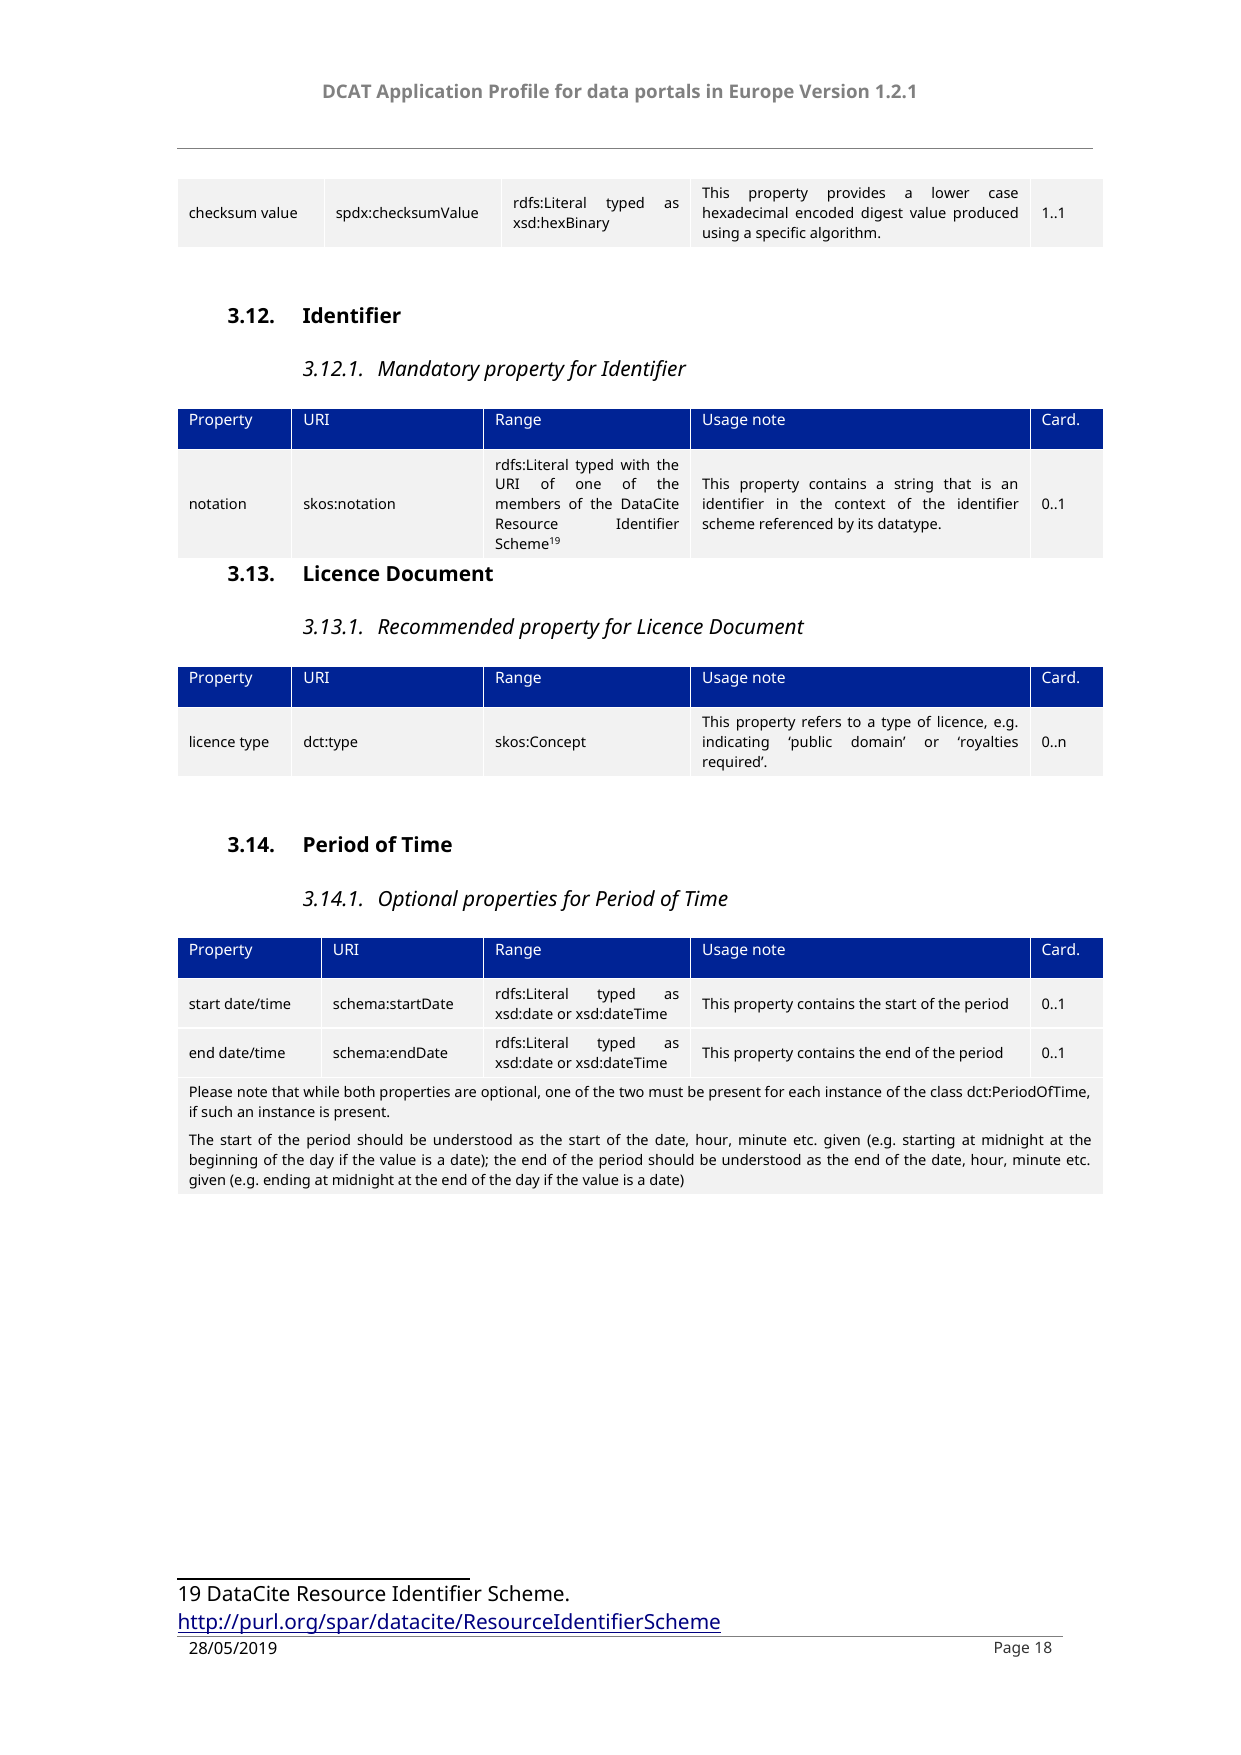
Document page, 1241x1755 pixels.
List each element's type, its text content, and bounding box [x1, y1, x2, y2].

table_cell dct:type [292, 708, 483, 776]
table_cell rdfs:Literal typed with the URI of one of the members of the DataCite Resource Identifier Scheme [484, 450, 690, 558]
table_header URI [322, 938, 483, 978]
table_header Usage note [691, 409, 1030, 449]
subtitle Mandatory property for Identifier [302, 354, 1063, 383]
table_header Usage note [691, 938, 1030, 978]
table_cell 0..1 [1031, 979, 1103, 1027]
table_cell This property contains the end of the period [691, 1029, 1030, 1077]
table_cell spdx:checksumValue [325, 179, 501, 247]
table_header URI [292, 667, 483, 707]
table_header Property [178, 409, 291, 449]
table_cell start date/time [178, 979, 321, 1027]
table_cell Please note that while both properties are optional, one of the two must be present for each instance of the class dct:PeriodOfTime, if such an instance is present. The start of the period should be understood as the start of the date, hour, minute etc. given (e.g. starting at midnight at the beginning of the day if the value is a date); the end of the period should be understood as the end of the date, hour, minute etc. given (e.g. ending at midnight at the end of the day if the value is a date) [178, 1078, 1103, 1194]
table_cell schema:endDate [322, 1029, 483, 1077]
table_header Property [178, 667, 291, 707]
table_cell 0..1 [1031, 450, 1103, 558]
table_cell 0..1 [1031, 1029, 1103, 1077]
table_header Range [484, 938, 690, 978]
table_cell 0..n [1031, 708, 1103, 776]
subtitle Optional properties for Period of Time [302, 884, 1063, 912]
table_cell end date/time [178, 1029, 321, 1077]
table_header URI [292, 409, 483, 449]
table_cell This property provides a lower case hexadecimal encoded digest value produced using a specific algorithm. [691, 179, 1030, 247]
table_cell This property contains a string that is an identifier in the context of the identifier scheme referenced by its datatype. [691, 450, 1030, 558]
table_cell notation [178, 450, 291, 558]
table_cell skos:Concept [484, 708, 690, 776]
table_cell This property contains the start of the period [691, 979, 1030, 1027]
table_header Card. [1031, 667, 1103, 707]
table_header Range [484, 667, 690, 707]
table_header Range [484, 409, 690, 449]
table_header Card. [1031, 938, 1103, 978]
subtitle Period of Time [227, 830, 1063, 859]
table_cell rdfs:Literal typed as xsd:date or xsd:dateTime [484, 979, 690, 1027]
table_cell This property refers to a type of licence, e.g. indicating ‘public domain’ or ‘royalties required’. [691, 708, 1030, 776]
table_cell skos:notation [292, 450, 483, 558]
subtitle Identifier [227, 301, 1063, 329]
subtitle Recommended property for Licence Document [302, 612, 1063, 641]
table_cell schema:startDate [322, 979, 483, 1027]
table_cell 1..1 [1031, 179, 1103, 247]
subtitle Licence Document [227, 559, 1063, 587]
table_cell checksum value [178, 179, 324, 247]
table_header Property [178, 938, 321, 978]
table_cell licence type [178, 708, 291, 776]
table_header Usage note [691, 667, 1030, 707]
table_cell rdfs:Literal typed as xsd:hexBinary [502, 179, 690, 247]
table_header Card. [1031, 409, 1103, 449]
table_cell rdfs:Literal typed as xsd:date or xsd:dateTime [484, 1029, 690, 1077]
